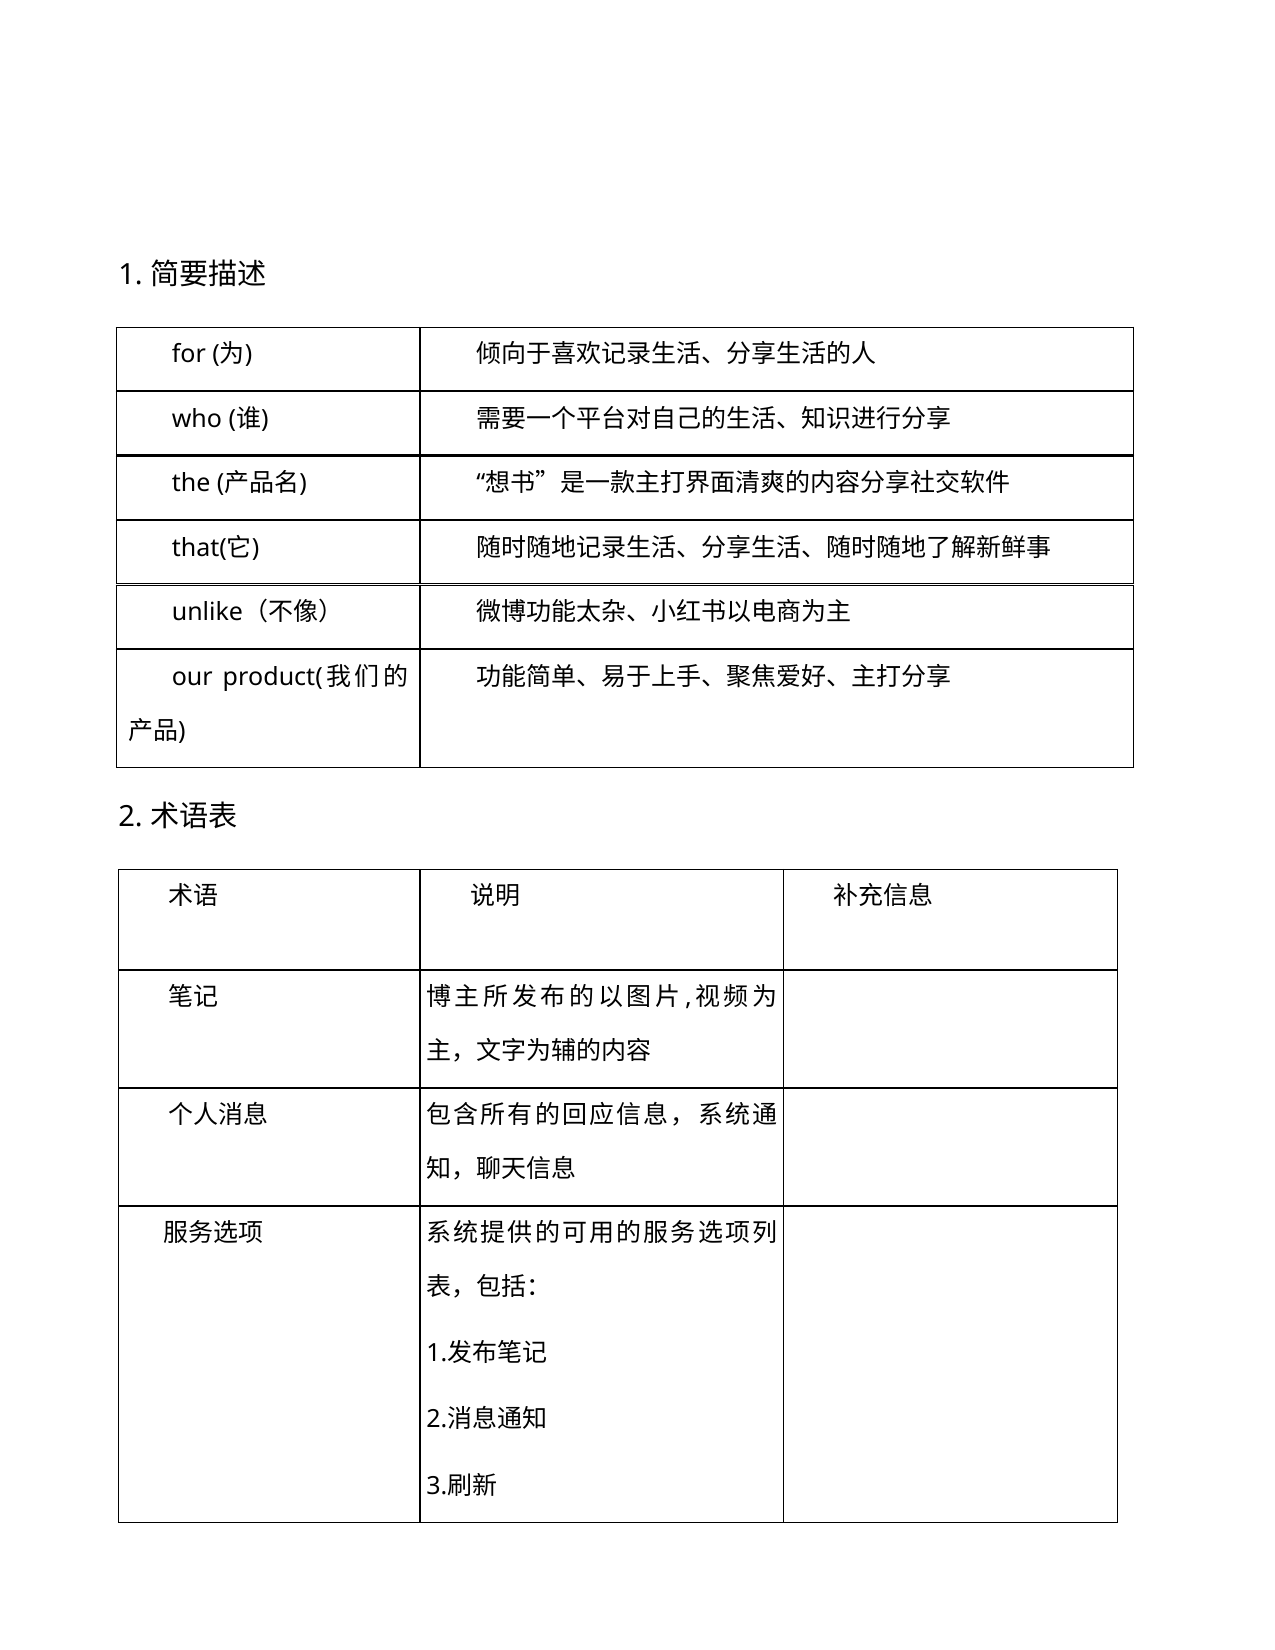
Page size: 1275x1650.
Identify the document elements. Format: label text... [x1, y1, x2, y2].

table_cell 笔记 [119, 971, 419, 1087]
table_cell 功能简单、易于上手、聚焦爱好、主打分享 [421, 650, 1133, 767]
table_cell unlike（不像） [117, 586, 419, 648]
table_cell 随时随地记录生活、分享生活、随时随地了解新鲜事 [421, 521, 1133, 583]
text 2. 术语表 [118, 793, 1157, 835]
table_header 补充信息 [784, 870, 1117, 969]
table_cell “想书”是一款主打界面清爽的内容分享社交软件 [421, 457, 1133, 519]
table_cell 包含所有的回应信息，系统通知，聊天信息 [421, 1089, 783, 1205]
table_cell 微博功能太杂、小红书以电商为主 [421, 586, 1133, 648]
subtitle 1. 简要描述 [118, 251, 1157, 293]
table_cell [784, 1089, 1117, 1205]
table_cell that(它) [117, 521, 419, 583]
table_header 说明 [421, 870, 783, 969]
table_cell 系统提供的可用的服务选项列表，包括： 1.发布笔记 2.消息通知 3.刷新 [421, 1207, 783, 1522]
table_cell 博主所发布的以图片,视频为主，文字为辅的内容 [421, 971, 783, 1087]
table_header 倾向于喜欢记录生活、分享生活的人 [421, 328, 1133, 390]
table_cell 服务选项 [119, 1207, 419, 1522]
table_cell 个人消息 [119, 1089, 419, 1205]
table_header 术语 [119, 870, 419, 969]
table_cell 需要一个平台对自己的生活、知识进行分享 [421, 392, 1133, 454]
table_cell [784, 1207, 1117, 1522]
table_cell who (谁) [117, 392, 419, 454]
table_cell the (产品名) [117, 457, 419, 519]
table_cell our product(我们的产品) [117, 650, 419, 767]
table_cell [784, 971, 1117, 1087]
table_header for (为) [117, 328, 419, 390]
